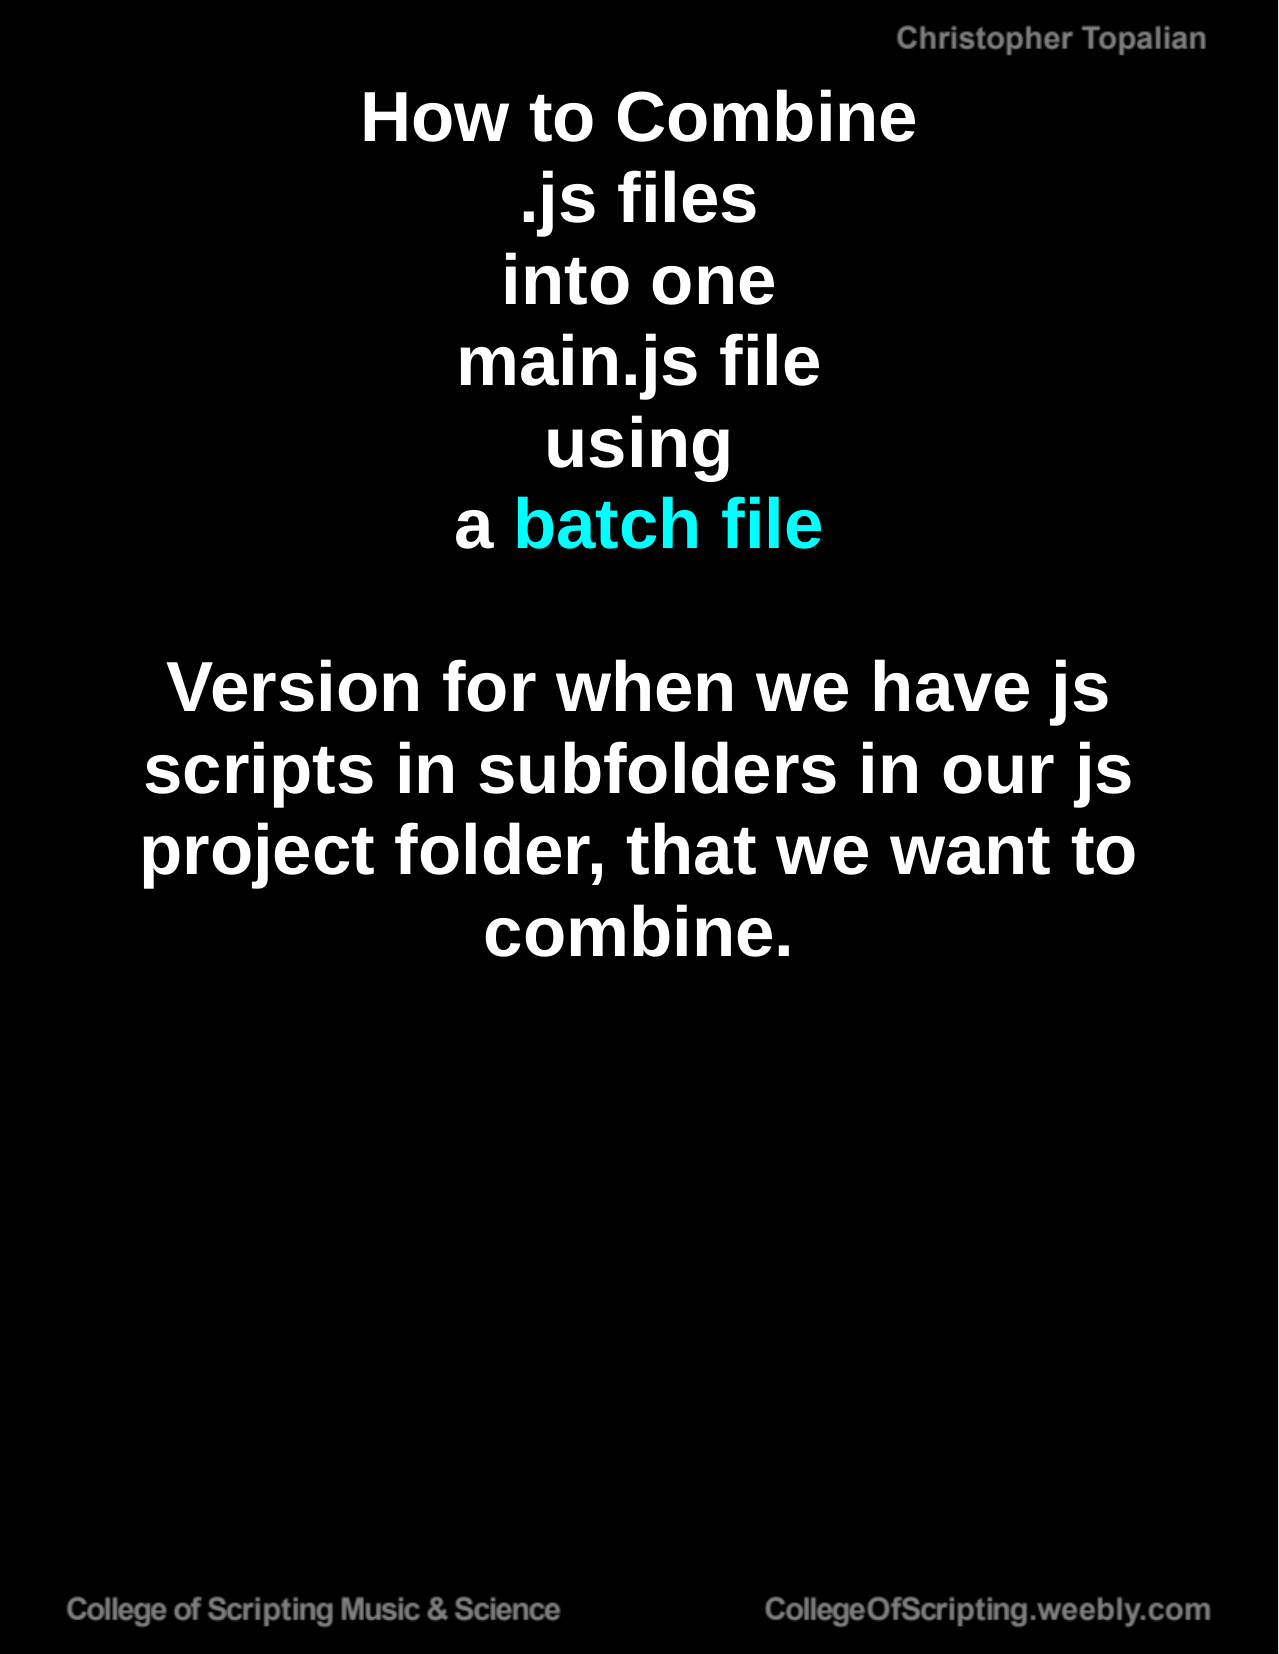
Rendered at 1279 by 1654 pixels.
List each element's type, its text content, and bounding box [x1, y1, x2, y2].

text a batch file [75, 482, 1203, 564]
text Version for when we have js scripts in subfolders in our js project folder, that we want to combine. [75, 645, 1203, 971]
text How to Combine [75, 75, 1203, 156]
text using [75, 401, 1203, 482]
text main.js file [75, 319, 1203, 401]
text .js files [75, 156, 1203, 238]
text into one [75, 238, 1203, 319]
